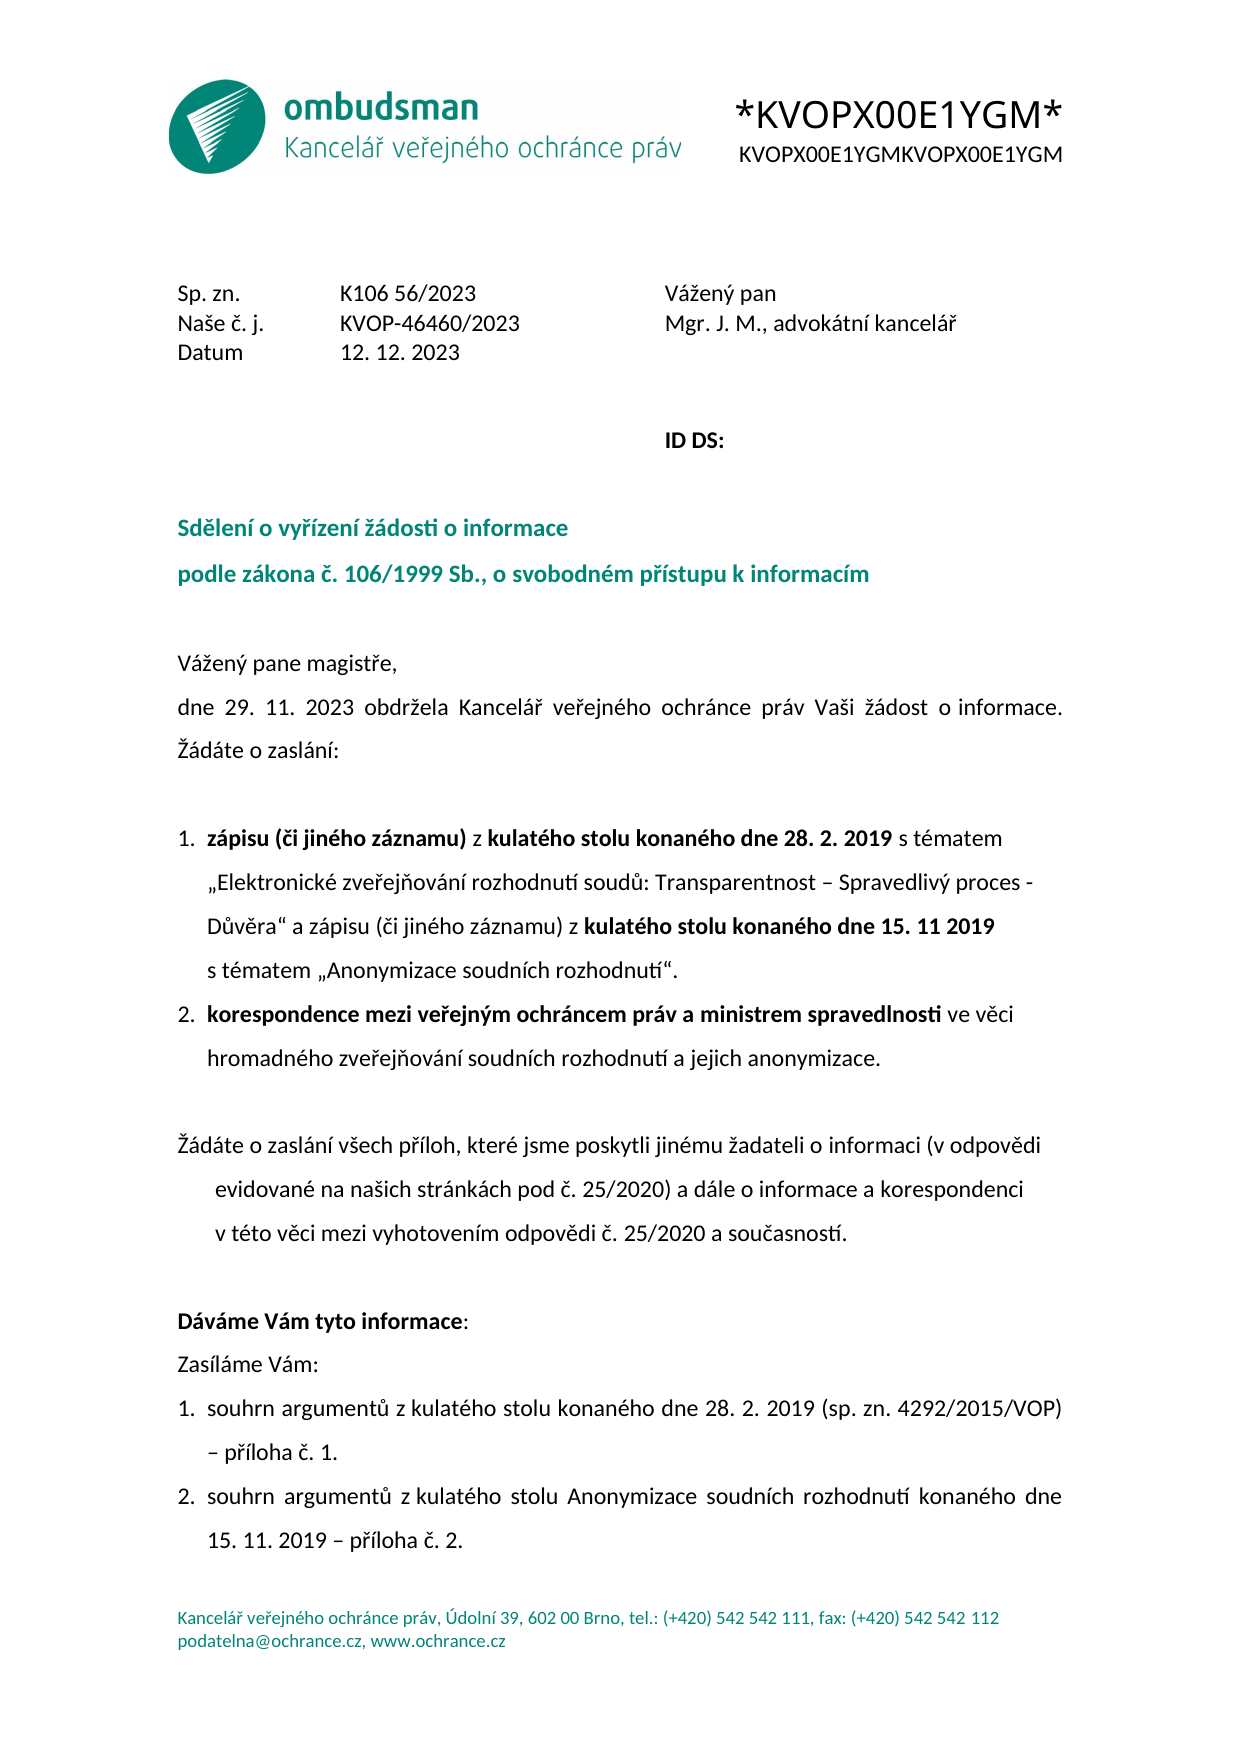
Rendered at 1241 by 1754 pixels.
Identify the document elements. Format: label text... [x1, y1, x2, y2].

list zápisu (či jiného záznamu) z kulatého stolu konaného dne 28. 2. 2019 s tématem „Elektronické zveřejňování rozhodnutí soudů: Transparentnost – Spravedlivý proces - Důvěra“ a zápisu (či jiného záznamu) z kulatého stolu konaného dne 15. 11 2019 s tématem „Anonymizace soudních rozhodnutí“. [177, 823, 1063, 984]
list souhrn argumentů z kulatého stolu konaného dne 28. 2. 2019 (sp. zn. 4292/2015/VOP) – příloha č. 1. [177, 1393, 1063, 1467]
subtitle podle zákona č. 106/1999 Sb., o svobodném přístupu k informacím [177, 558, 1063, 589]
subtitle Zasíláme Vám: [177, 1349, 1063, 1379]
subtitle Sdělení o vyřízení žádosti o informace [177, 513, 1063, 543]
table_header Vážený pan Mgr. J. M., advokátní kancelář ID DS: [665, 220, 1085, 513]
list korespondence mezi veřejným ochráncem práv a ministrem spravedlnosti ve věci hromadného zveřejňování soudních rozhodnutí a jejich anonymizace. [177, 999, 1063, 1072]
text Dáváme Vám tyto informace: [177, 1306, 1063, 1335]
text Vážený pane magistře, [177, 648, 1063, 677]
text dne 29. 11. 2023 obdržela Kancelář veřejného ochránce práv Vaši žádost o informace. Žádáte o zaslání: [177, 692, 1063, 765]
table_header Sp. zn. Naše č. j. Datum [177, 220, 340, 513]
table_header K106 56/2023 KVOP-46460/2023 12. 12. 2023 [340, 220, 664, 513]
text Žádáte o zaslání všech příloh, které jsme poskytli jinému žadateli o informaci (v odpovědi evidované na našich stránkách pod č. 25/2020) a dále o informace a korespondenci v této věci mezi vyhotovením odpovědi č. 25/2020 a současností. [177, 1130, 1063, 1247]
list souhrn argumentů z kulatého stolu Anonymizace soudních rozhodnutí konaného dne 15. 11. 2019 – příloha č. 2. [177, 1481, 1063, 1554]
